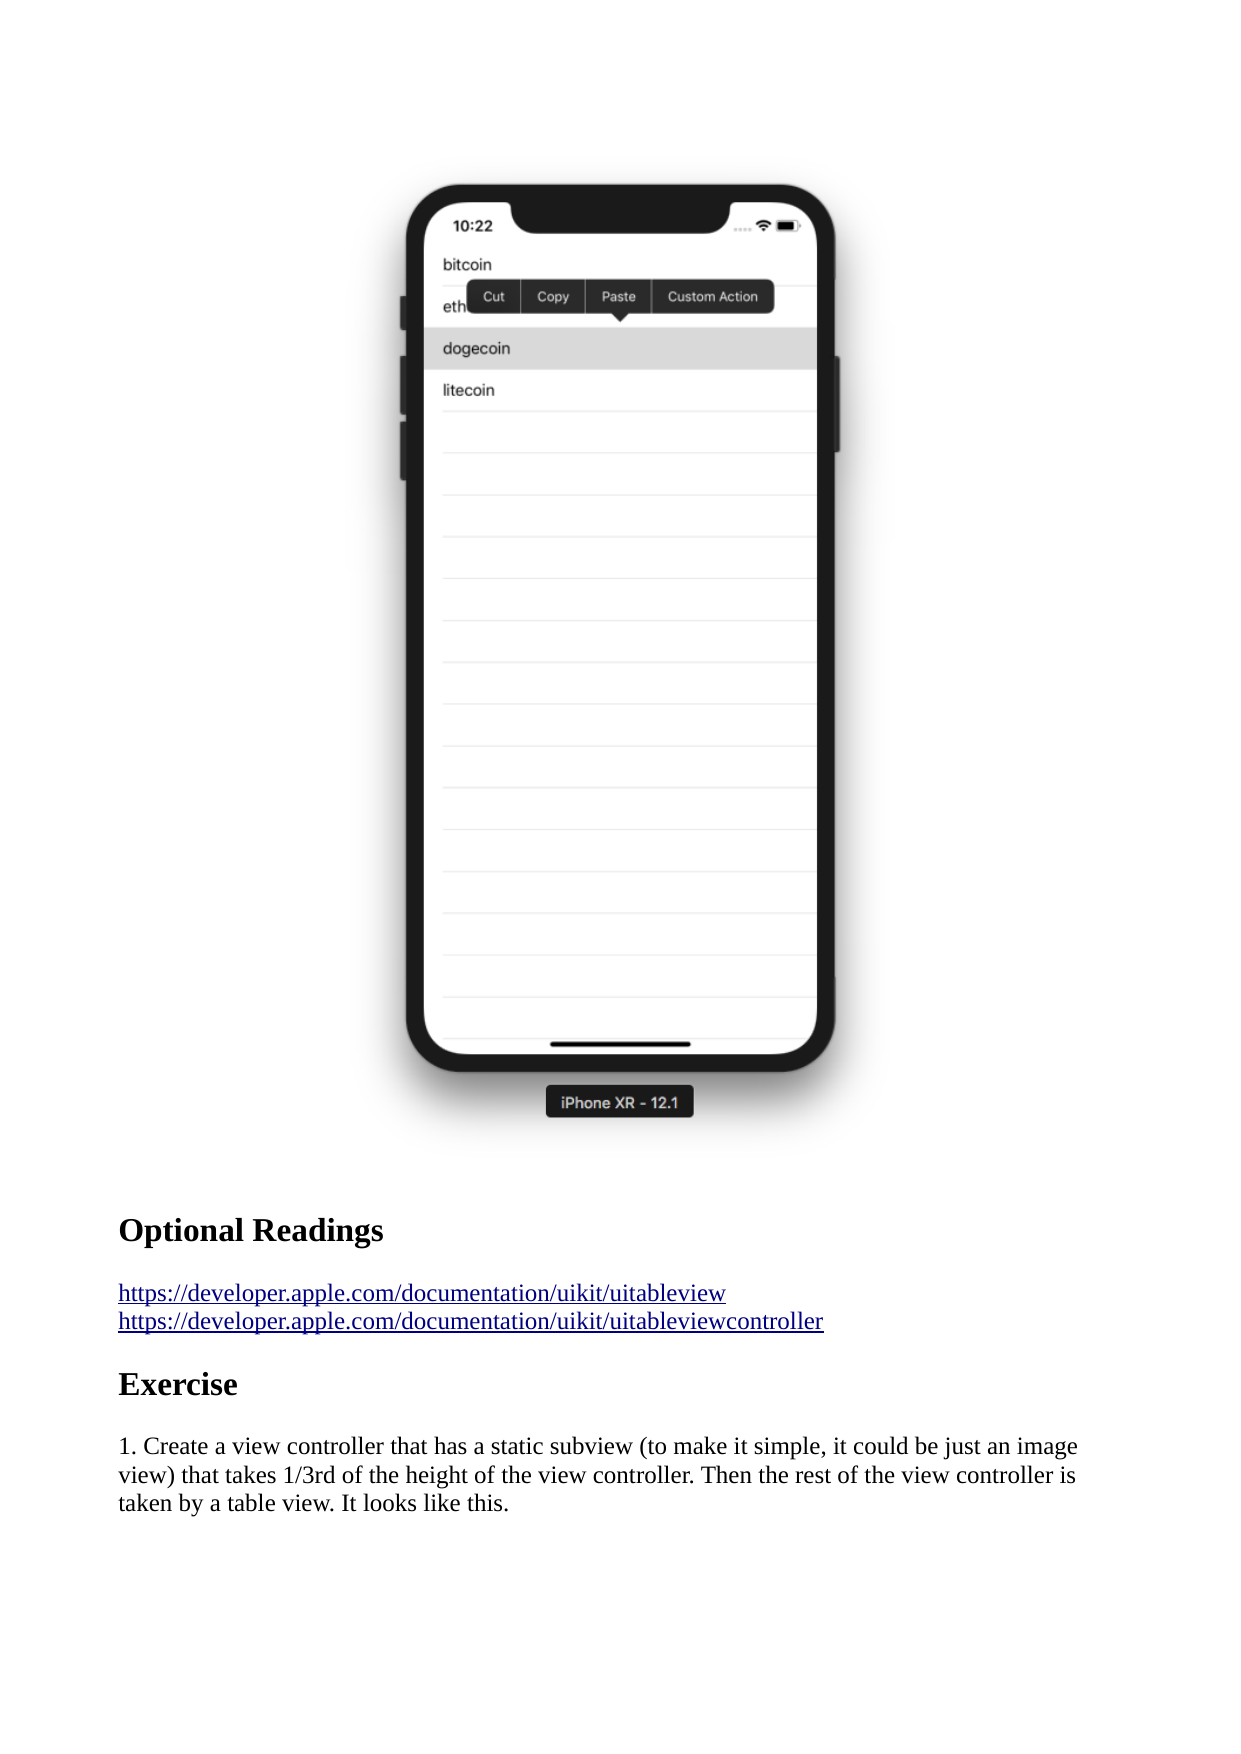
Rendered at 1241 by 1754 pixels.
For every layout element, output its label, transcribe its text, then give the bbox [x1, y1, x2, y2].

text Optional Readings [118, 1211, 1122, 1249]
text https://developer.apple.com/documentation/uikit/uitableview [118, 1278, 1122, 1306]
picture [330, 146, 911, 1167]
text 1. Create a view controller that has a static subview (to make it simple, it could be just an image view) that takes 1/3rd of the height of the view controller. Then the rest of the view controller is taken by a table view. It looks like this. [118, 1431, 1122, 1517]
text Exercise [118, 1364, 1122, 1402]
text https://developer.apple.com/documentation/uikit/uitableviewcontroller [118, 1306, 1122, 1335]
